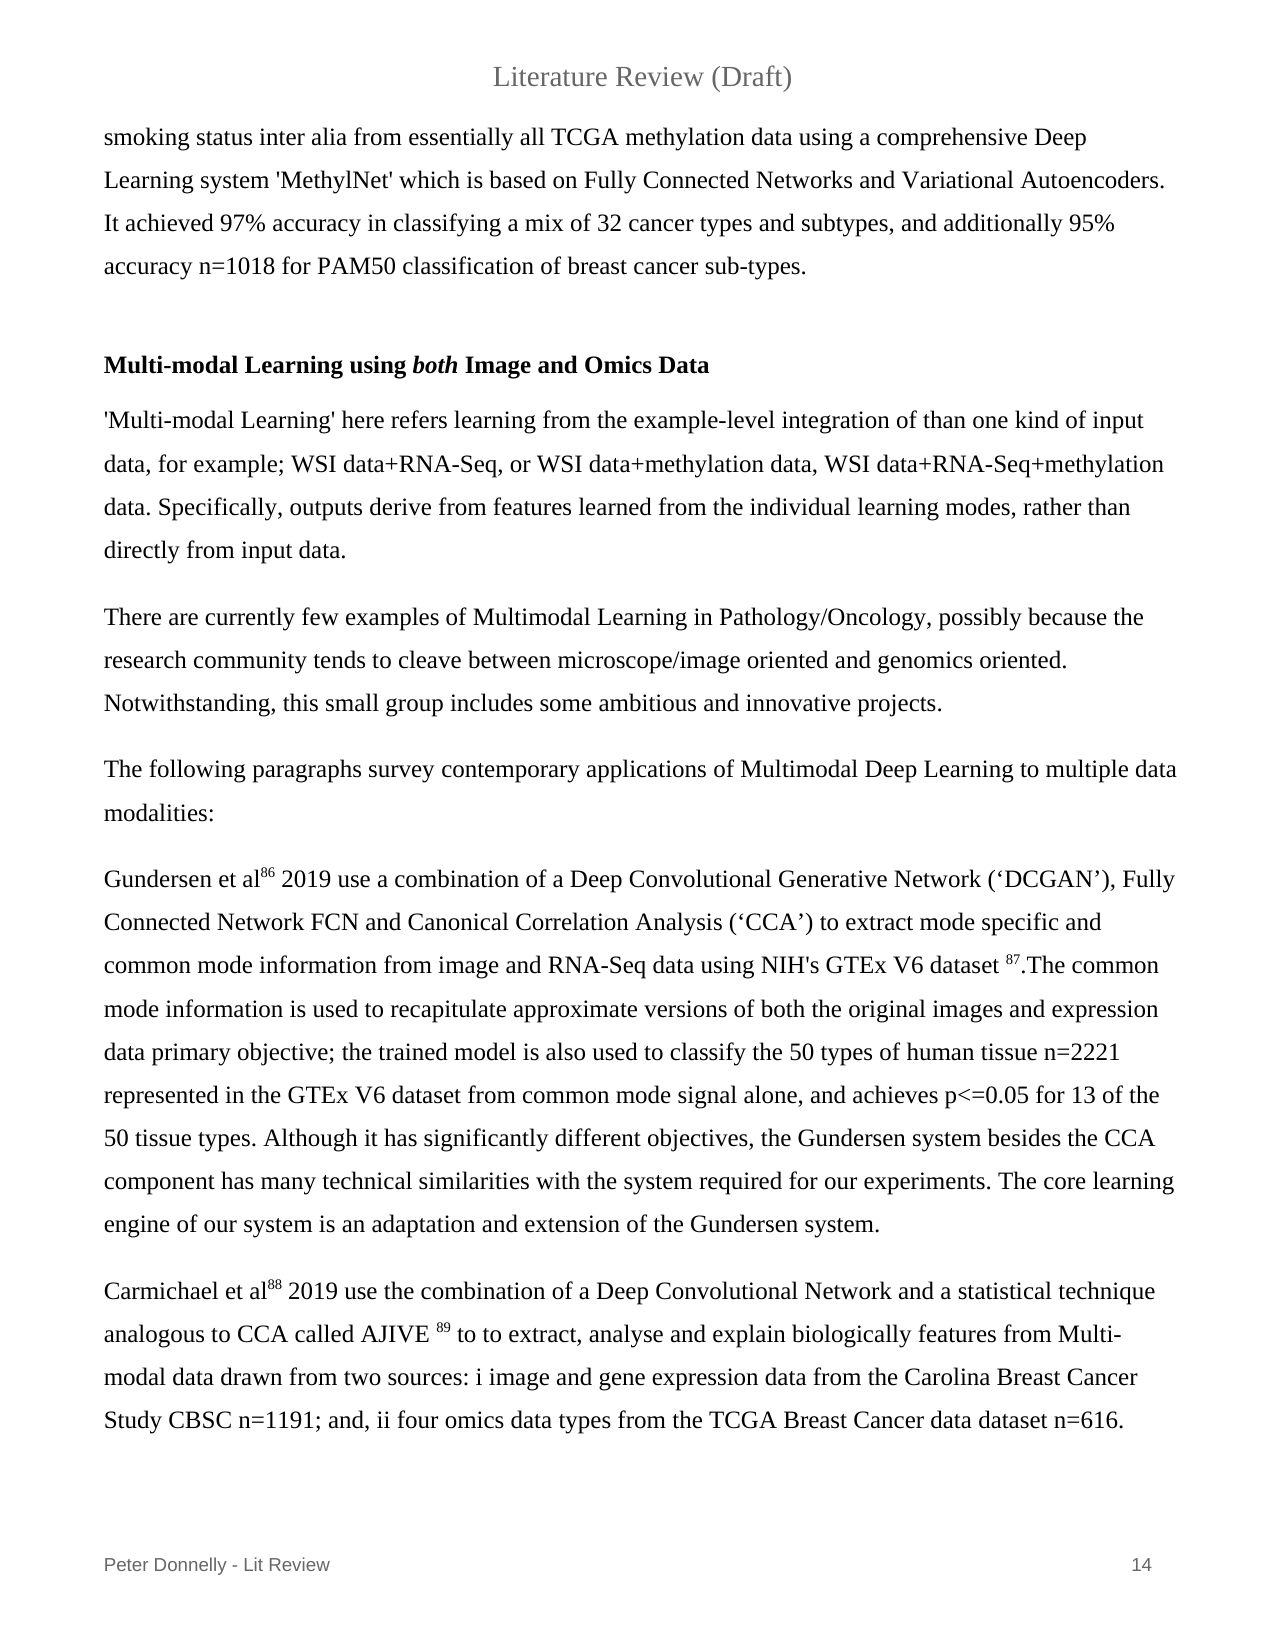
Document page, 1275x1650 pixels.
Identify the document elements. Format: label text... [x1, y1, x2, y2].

text There are currently few examples of Multimodal Learning in Pathology/Oncology, possibly because the research community tends to cleave between microscope/image oriented and genomics oriented. Notwithstanding, this small group includes some ambitious and innovative projects. [103, 602, 1181, 717]
text 'Multi-modal Learning' here refers learning from the example-level integration of than one kind of input data, for example; WSI data+RNA-Seq, or WSI data+methylation data, WSI data+RNA-Seq+methylation data. Specifically, outputs derive from features learned from the individual learning modes, rather than directly from input data. [103, 406, 1181, 564]
text Gundersen et al 2019 use a combination of a Deep Convolutional Generative Network (‘DCGAN’), Fully Connected Network FCN and Canonical Correlation Analysis (‘CCA’) to extract mode specific and common mode information from image and RNA-Seq data using NIH's GTEx V6 dataset .The common mode information is used to recapitulate approximate versions of both the original images and expression data primary objective; the trained model is also used to classify the 50 types of human tissue n=2221 represented in the GTEx V6 dataset from common mode signal alone, and achieves p<=0.05 for 13 of the 50 tissue types. Although it has significantly different objectives, the Gundersen system besides the CCA component has many technical similarities with the system required for our experiments. The core learning engine of our system is an adaptation and extension of the Gundersen system. [103, 864, 1181, 1238]
text Carmichael et al 2019 use the combination of a Deep Convolutional Network and a statistical technique analogous to CCA called AJIVE to to extract, analyse and explain biologically features from Multi-modal data drawn from two sources: i image and gene expression data from the Carolina Breast Cancer Study CBSC n=1191; and, ii four omics data types from the TCGA Breast Cancer data dataset n=616. [103, 1276, 1181, 1434]
text smoking status inter alia from essentially all TCGA methylation data using a comprehensive Deep Learning system 'MethylNet' which is based on Fully Connected Networks and Variational Autoencoders. It achieved 97% accuracy in classifying a mix of 32 cancer types and subtypes, and additionally 95% accuracy n=1018 for PAM50 classification of breast cancer sub-types. [103, 122, 1181, 280]
subtitle Multi-modal Learning using both Image and Omics Data [103, 350, 1181, 379]
text The following paragraphs survey contemporary applications of Multimodal Deep Learning to multiple data modalities: [103, 754, 1181, 826]
